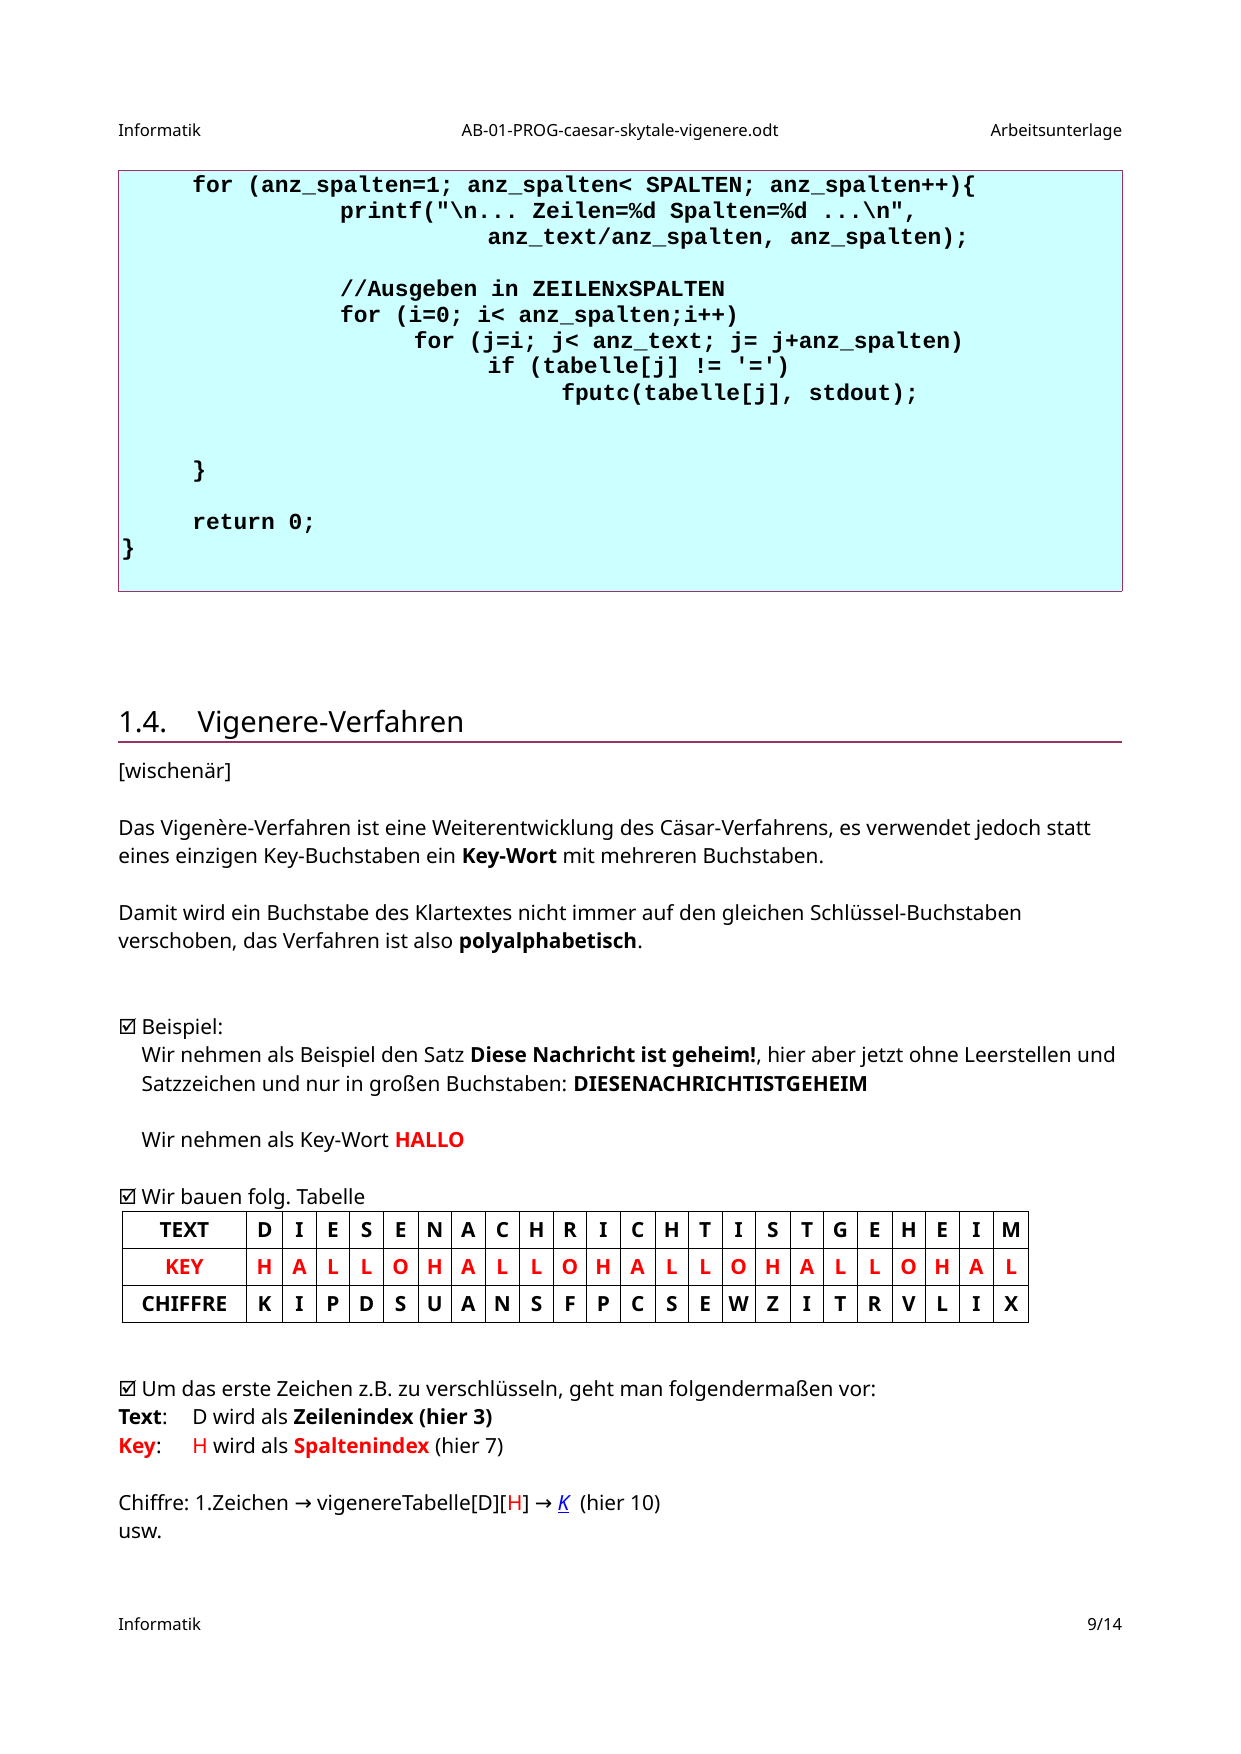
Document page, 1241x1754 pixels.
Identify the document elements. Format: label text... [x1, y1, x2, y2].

table_header H [520, 1212, 553, 1248]
table_cell H [247, 1249, 282, 1285]
list Beispiel: Wir nehmen als Beispiel den Satz Diese Nachricht ist geheim!, hier aber jetzt ohne Leerstellen und Satzzeichen und nur in großen Buchstaben: DIESENACHRICHTISTGEHEIM Wir nehmen als Key-Wort HALLO [118, 1012, 1122, 1182]
text for (anz_spalten=1; anz_spalten< SPALTEN; anz_spalten++){ [119, 171, 1122, 196]
table_cell O [723, 1249, 755, 1285]
table_header T [791, 1212, 823, 1248]
text for (j=i; j< anz_text; j= j+anz_spalten) [119, 326, 1122, 352]
table_cell F [554, 1286, 586, 1322]
table_cell I [960, 1286, 993, 1322]
table_cell L [926, 1286, 959, 1322]
table_cell H [756, 1249, 790, 1285]
table_header I [283, 1212, 316, 1248]
table_header E [384, 1212, 418, 1248]
table_cell C [621, 1286, 655, 1322]
table_cell A [283, 1249, 316, 1285]
table_cell K [247, 1286, 282, 1322]
table_cell I [791, 1286, 823, 1322]
list Wir bauen folg. Tabelle [118, 1182, 1122, 1211]
table_cell A [960, 1249, 993, 1285]
text //Ausgeben in ZEILENxSPALTEN [119, 274, 1122, 300]
text anz_text/anz_spalten, anz_spalten); [119, 222, 1122, 248]
table_cell L [350, 1249, 383, 1285]
table_header N [419, 1212, 451, 1248]
table_cell L [520, 1249, 553, 1285]
table_cell CHIFFRE [123, 1286, 246, 1322]
table_header C [621, 1212, 655, 1248]
text Das Vigenère-Verfahren ist eine Weiterentwicklung des Cäsar-Verfahrens, es verwendet jedoch statt eines einzigen Key-Buchstaben ein Key-Wort mit mehreren Buchstaben. [118, 784, 1122, 870]
text for (i=0; i< anz_spalten;i++) [119, 300, 1122, 326]
table_cell H [926, 1249, 959, 1285]
table_header T [689, 1212, 722, 1248]
table_cell L [824, 1249, 857, 1285]
table_cell Z [756, 1286, 790, 1322]
table_header E [858, 1212, 892, 1248]
text [wischenär] [118, 756, 1122, 784]
text } [119, 456, 1122, 482]
table_cell L [689, 1249, 722, 1285]
table_header G [824, 1212, 857, 1248]
table_cell H [419, 1249, 451, 1285]
table_header C [486, 1212, 519, 1248]
table_cell L [486, 1249, 519, 1285]
table_header I [960, 1212, 993, 1248]
table_cell L [994, 1249, 1028, 1285]
table_header H [893, 1212, 925, 1248]
table_header TEXT [123, 1212, 246, 1248]
table_cell D [350, 1286, 383, 1322]
table_cell O [554, 1249, 586, 1285]
table_cell I [283, 1286, 316, 1322]
text Key: H wird als Spaltenindex (hier 7) [118, 1431, 1122, 1459]
table_cell O [384, 1249, 418, 1285]
table_cell L [858, 1249, 892, 1285]
table_cell R [858, 1286, 892, 1322]
table_header I [587, 1212, 620, 1248]
table_cell H [587, 1249, 620, 1285]
table_cell S [520, 1286, 553, 1322]
table_cell A [791, 1249, 823, 1285]
table_cell X [994, 1286, 1028, 1322]
table_header D [247, 1212, 282, 1248]
text Damit wird ein Buchstabe des Klartextes nicht immer auf den gleichen Schlüssel-Buchstaben verschoben, das Verfahren ist also polyalphabetisch. [118, 898, 1122, 955]
table_cell S [656, 1286, 688, 1322]
table_cell N [486, 1286, 519, 1322]
table_cell W [723, 1286, 755, 1322]
table_cell KEY [123, 1249, 246, 1285]
table_cell A [621, 1249, 655, 1285]
table_cell O [893, 1249, 925, 1285]
text return 0; [119, 507, 1122, 533]
table_cell P [317, 1286, 349, 1322]
table_header S [756, 1212, 790, 1248]
subtitle Vigenere-Verfahren [118, 702, 1122, 741]
text fputc(tabelle[j], stdout); [119, 378, 1122, 404]
table_header A [452, 1212, 485, 1248]
table_header E [926, 1212, 959, 1248]
table_cell A [452, 1286, 485, 1322]
text Chiffre: 1.Zeichen → vigenereTabelle[D][H] → K (hier 10) [118, 1488, 1122, 1516]
table_header R [554, 1212, 586, 1248]
text } [119, 533, 1122, 559]
table_cell L [656, 1249, 688, 1285]
table_cell U [419, 1286, 451, 1322]
text printf("\n... Zeilen=%d Spalten=%d ...\n", [119, 196, 1122, 222]
table_header I [723, 1212, 755, 1248]
table_cell V [893, 1286, 925, 1322]
table_cell A [452, 1249, 485, 1285]
table_cell E [689, 1286, 722, 1322]
text usw. [118, 1516, 1122, 1545]
text Text: D wird als Zeilenindex (hier 3) [118, 1402, 1122, 1431]
text if (tabelle[j] != '=') [119, 352, 1122, 378]
table_cell L [317, 1249, 349, 1285]
table_header H [656, 1212, 688, 1248]
table_cell S [384, 1286, 418, 1322]
list Um das erste Zeichen z.B. zu verschlüsseln, geht man folgendermaßen vor: [118, 1374, 1122, 1402]
table_cell T [824, 1286, 857, 1322]
table_cell P [587, 1286, 620, 1322]
table_header M [994, 1212, 1028, 1248]
table_header S [350, 1212, 383, 1248]
table_header E [317, 1212, 349, 1248]
